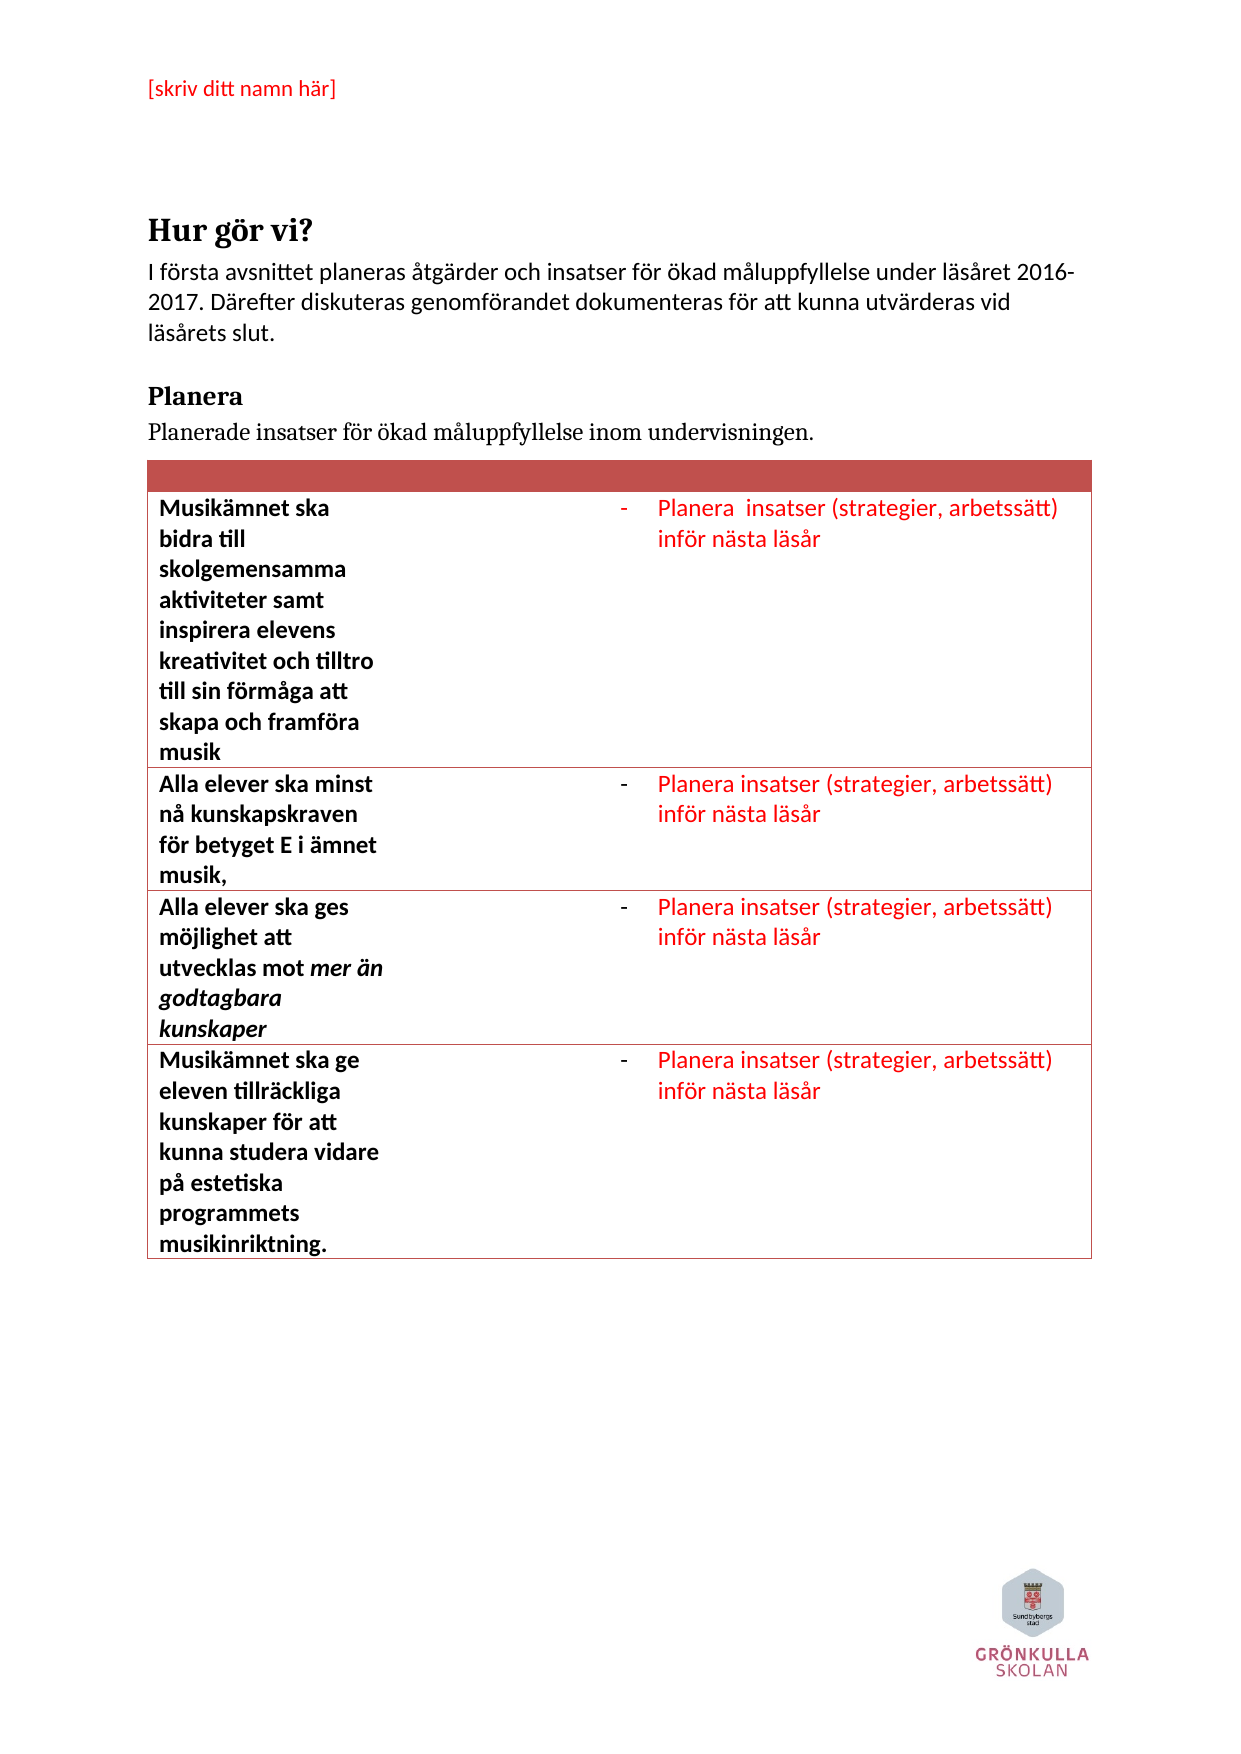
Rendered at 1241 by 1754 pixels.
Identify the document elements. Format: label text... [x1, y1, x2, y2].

table_cell Planera insatser (strategier, arbetssätt) inför nästa läsår [398, 891, 1091, 1044]
table_cell Planera insatser (strategier, arbetssätt) inför nästa läsår [398, 492, 1091, 767]
table_cell Musikämnet ska ge eleven tillräckliga kunskaper för att kunna studera vidare på estetiska programmets musikinriktning. [148, 1045, 398, 1258]
table_header [398, 461, 1091, 491]
subtitle Hur gör vi? [148, 211, 1093, 250]
subtitle Planera [148, 381, 1093, 412]
table_cell Planera insatser (strategier, arbetssätt) inför nästa läsår [398, 1045, 1091, 1258]
table_cell Alla elever ska ges möjlighet att utvecklas mot mer än godtagbara kunskaper [148, 891, 398, 1044]
table_cell Planera insatser (strategier, arbetssätt) inför nästa läsår [398, 768, 1091, 890]
text Planerade insatser för ökad måluppfyllelse inom undervisningen. [148, 418, 1093, 447]
table_cell Alla elever ska minst nå kunskapskraven för betyget E i ämnet musik, [148, 768, 398, 890]
text I första avsnittet planeras åtgärder och insatser för ökad måluppfyllelse under läsåret 2016-2017. Därefter diskuteras genomförandet dokumenteras för att kunna utvärderas vid läsårets slut. [148, 256, 1093, 348]
table_header [148, 461, 398, 491]
table_cell Musikämnet ska bidra till skolgemensamma aktiviteter samt inspirera elevens kreativitet och tilltro till sin förmåga att skapa och framföra musik [148, 492, 398, 767]
